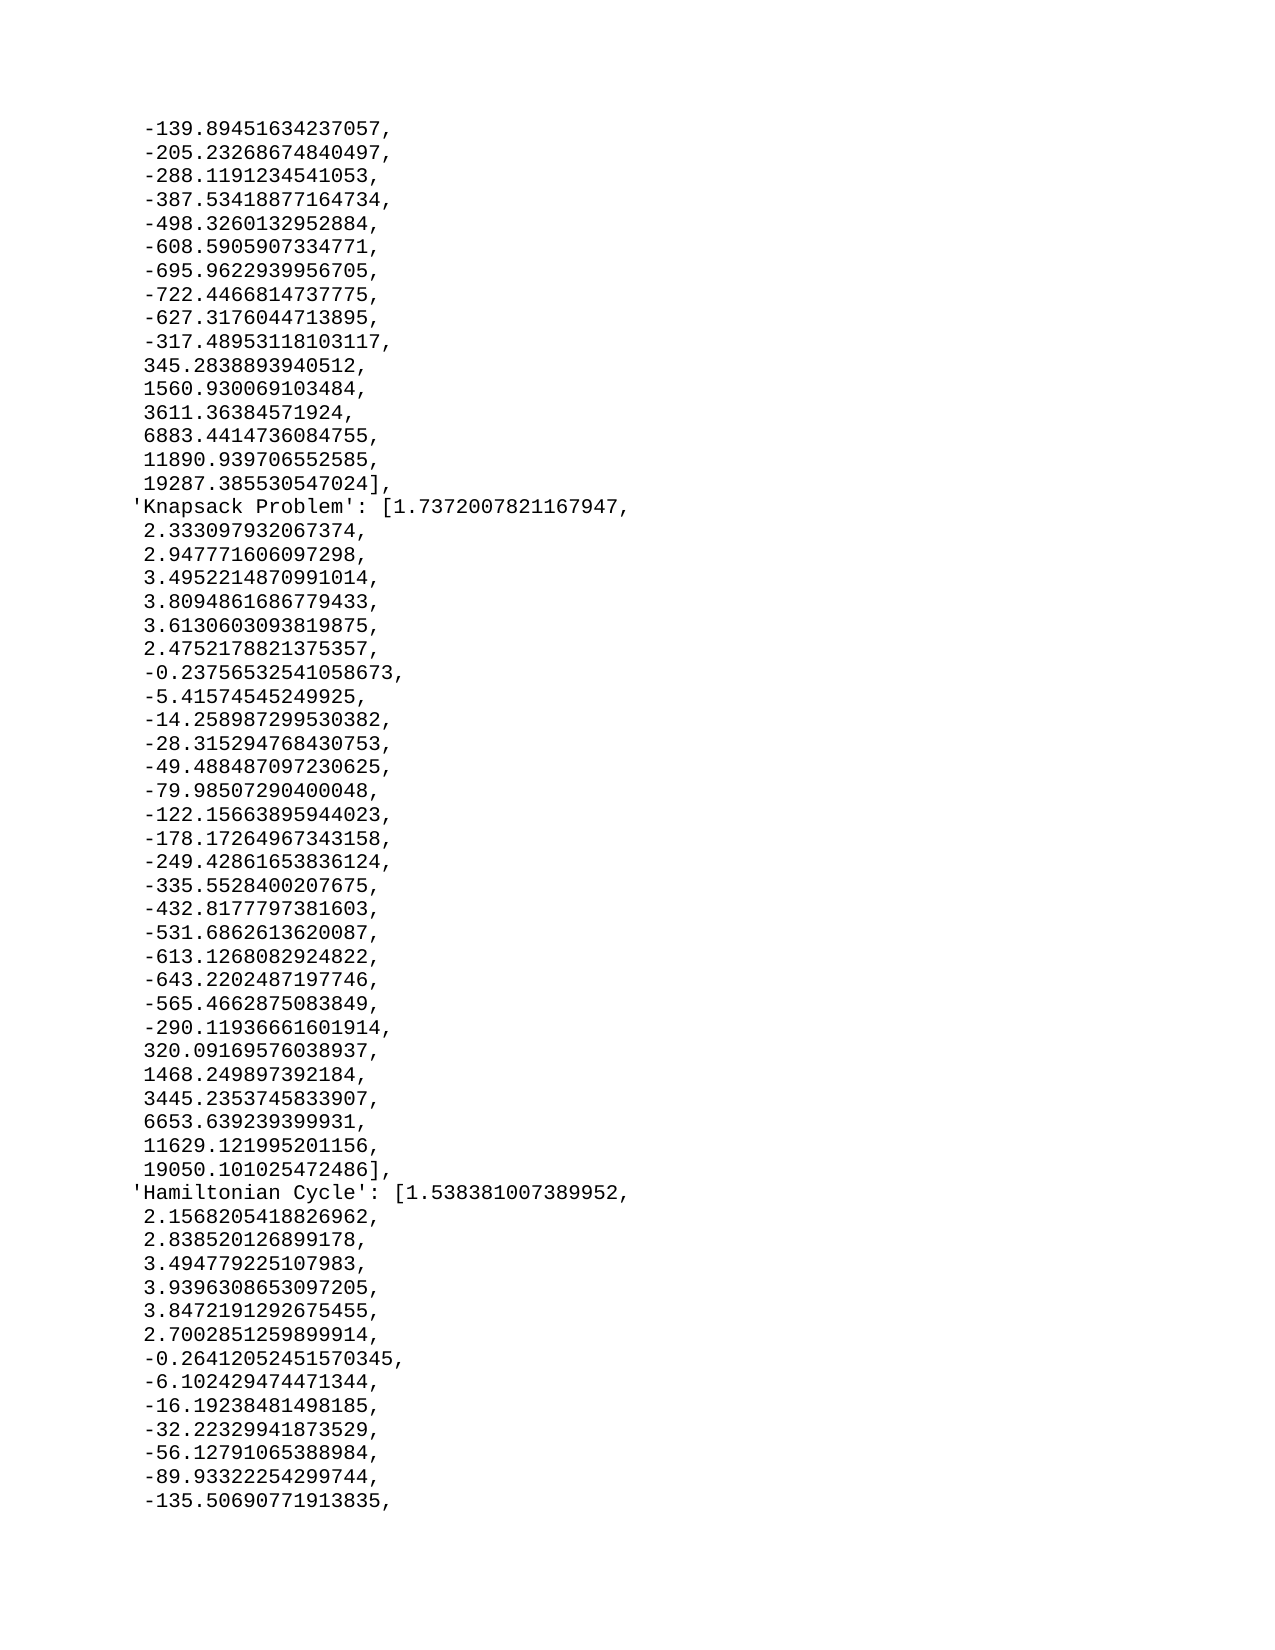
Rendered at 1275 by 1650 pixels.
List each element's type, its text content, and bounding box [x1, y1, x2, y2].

text -139.89451634237057, [118, 118, 1157, 142]
text -0.26412052451570345, [118, 1348, 1157, 1371]
text 19287.385530547024], [118, 473, 1157, 496]
text -531.6862613620087, [118, 922, 1157, 946]
text 'Hamiltonian Cycle': [1.538381007389952, [118, 1182, 1157, 1206]
text -79.98507290400048, [118, 780, 1157, 804]
text -565.4662875083849, [118, 993, 1157, 1017]
text -627.3176044713895, [118, 307, 1157, 331]
text 3445.2353745833907, [118, 1088, 1157, 1111]
text -387.53418877164734, [118, 189, 1157, 213]
text -16.19238481498185, [118, 1395, 1157, 1419]
text -205.23268674840497, [118, 142, 1157, 165]
text -695.9622939956705, [118, 260, 1157, 284]
text -32.22329941873529, [118, 1419, 1157, 1442]
text -135.50690771913835, [118, 1489, 1157, 1513]
text -0.23756532541058673, [118, 662, 1157, 686]
text 345.2838893940512, [118, 354, 1157, 378]
text -56.12791065388984, [118, 1442, 1157, 1466]
text 3.8472191292675455, [118, 1300, 1157, 1324]
text 3.8094861686779433, [118, 591, 1157, 615]
text 1468.249897392184, [118, 1064, 1157, 1088]
text -643.2202487197746, [118, 969, 1157, 993]
text -89.93322254299744, [118, 1466, 1157, 1489]
text 6883.4414736084755, [118, 426, 1157, 449]
text 3.494779225107983, [118, 1253, 1157, 1277]
text 11890.939706552585, [118, 449, 1157, 473]
text -178.17264967343158, [118, 827, 1157, 851]
text -432.8177797381603, [118, 898, 1157, 922]
text -317.48953118103117, [118, 331, 1157, 354]
text -14.258987299530382, [118, 709, 1157, 733]
text 19050.101025472486], [118, 1158, 1157, 1182]
text -498.3260132952884, [118, 213, 1157, 236]
text -28.315294768430753, [118, 733, 1157, 757]
text 3.9396308653097205, [118, 1277, 1157, 1300]
text -249.42861653836124, [118, 851, 1157, 875]
text 2.947771606097298, [118, 544, 1157, 567]
text -290.11936661601914, [118, 1017, 1157, 1040]
text -335.5528400207675, [118, 875, 1157, 898]
text 1560.930069103484, [118, 378, 1157, 402]
text -722.4466814737775, [118, 284, 1157, 307]
text 'Knapsack Problem': [1.7372007821167947, [118, 496, 1157, 520]
text -5.41574545249925, [118, 686, 1157, 709]
text 3611.36384571924, [118, 402, 1157, 426]
text -49.488487097230625, [118, 757, 1157, 780]
text 2.1568205418826962, [118, 1206, 1157, 1229]
text 2.838520126899178, [118, 1229, 1157, 1253]
text -288.1191234541053, [118, 165, 1157, 189]
text -122.15663895944023, [118, 804, 1157, 827]
text 2.333097932067374, [118, 520, 1157, 544]
text -613.1268082924822, [118, 946, 1157, 969]
text -6.102429474471344, [118, 1371, 1157, 1395]
text 3.4952214870991014, [118, 567, 1157, 591]
text 11629.121995201156, [118, 1135, 1157, 1158]
text 2.7002851259899914, [118, 1324, 1157, 1348]
text 320.09169576038937, [118, 1040, 1157, 1064]
text 2.4752178821375357, [118, 638, 1157, 662]
text -608.5905907334771, [118, 236, 1157, 260]
text 3.6130603093819875, [118, 615, 1157, 638]
text 6653.639239399931, [118, 1111, 1157, 1135]
